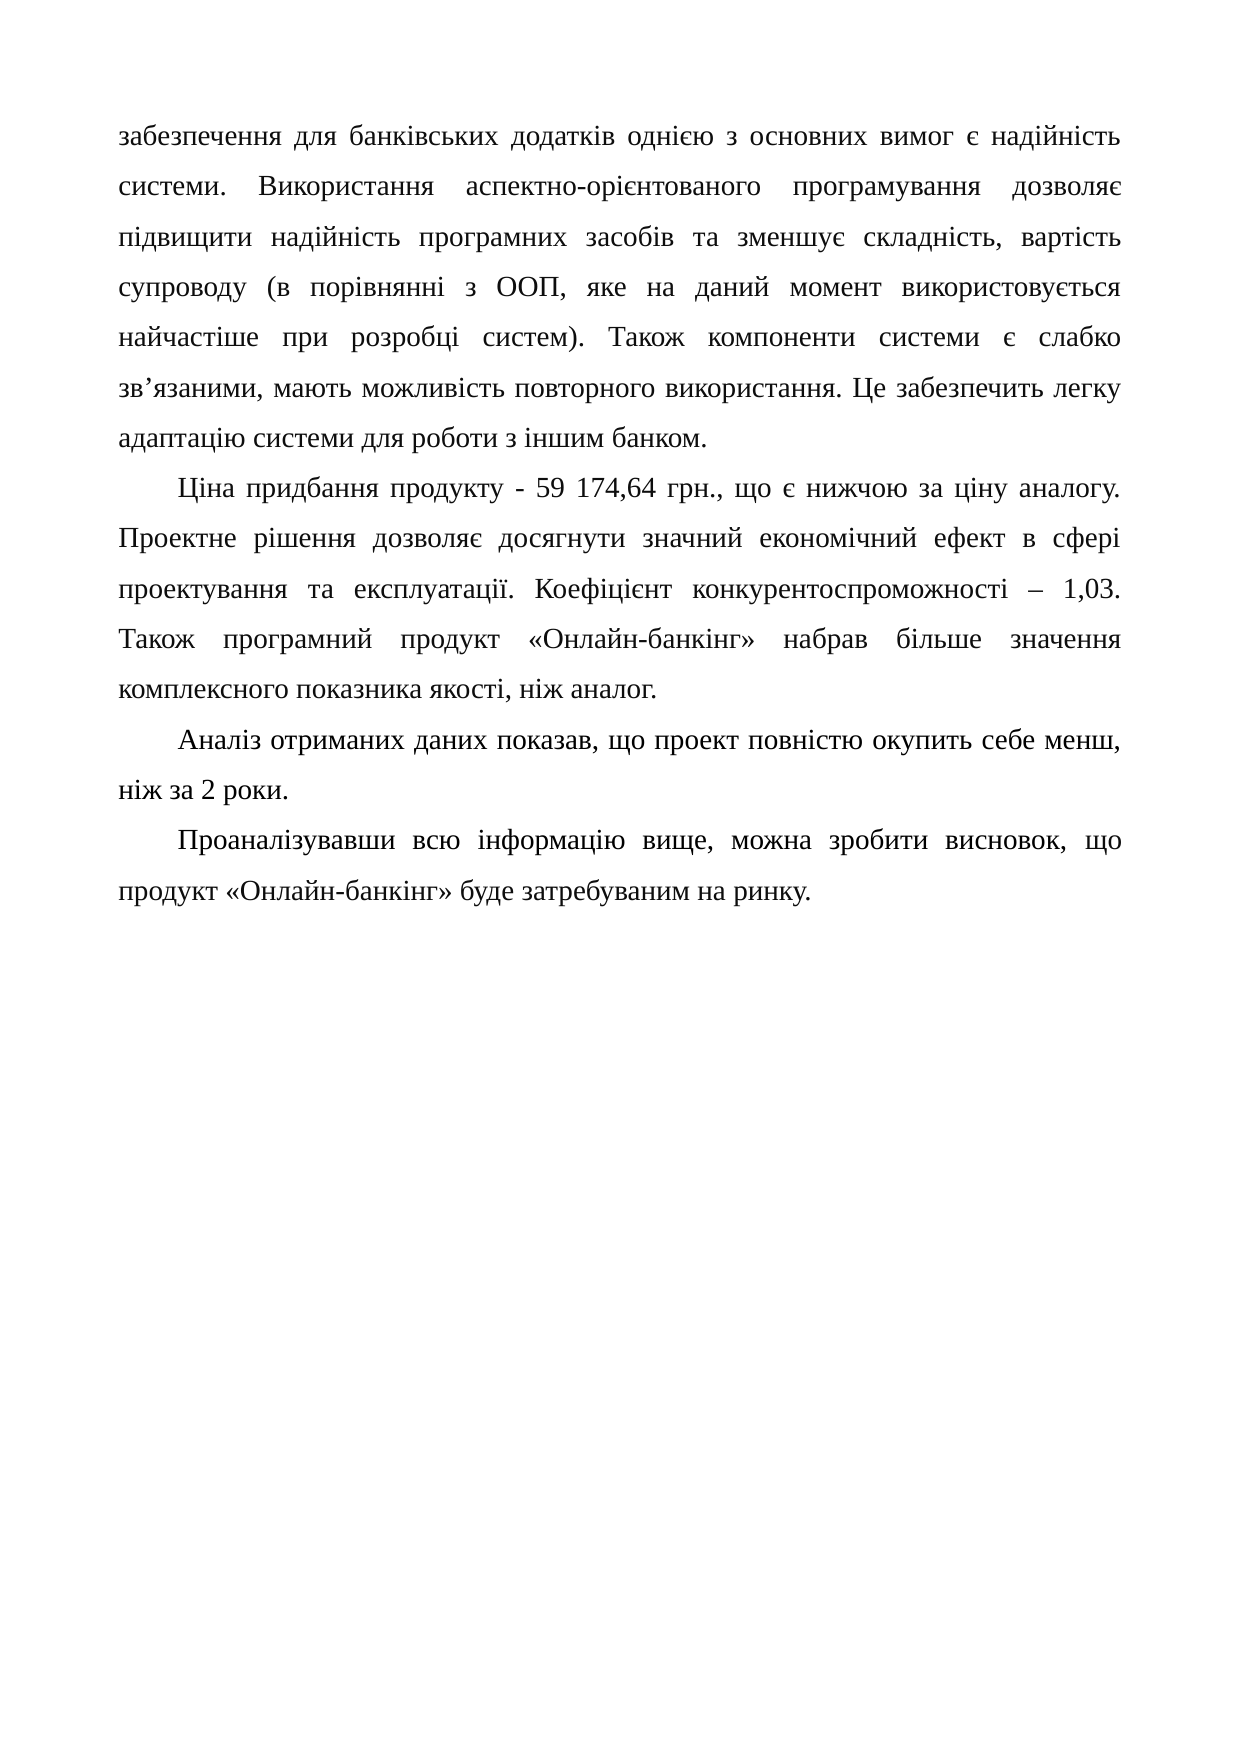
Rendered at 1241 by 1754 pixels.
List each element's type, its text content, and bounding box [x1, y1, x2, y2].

text Ціна придбання продукту - 59 174,64 грн., що є нижчою за ціну аналогу. Проектне рішення дозволяє досягнути значний економічний ефект в сфері проектування та експлуатації. Коефіцієнт конкурентоспроможності – 1,03. Також програмний продукт «Онлайн-банкінг» набрав більше значення комплексного показника якості, ніж аналог. [118, 470, 1122, 705]
text Аналіз отриманих даних показав, що проект повністю окупить себе менш, ніж за 2 роки. [118, 722, 1122, 806]
text забезпечення для банківських додатків однією з основних вимог є надійність системи. Використання аспектно-орієнтованого програмування дозволяє підвищити надійність програмних засобів та зменшує складність, вартість супроводу (в порівнянні з ООП, яке на даний момент використовується найчастіше при розробці систем). Також компоненти системи є слабко зв’язаними, мають можливість повторного використання. Це забезпечить легку адаптацію системи для роботи з іншим банком. [118, 118, 1122, 453]
text Проаналізувавши всю інформацію вище, можна зробити висновок, що продукт «Онлайн-банкінг» буде затребуваним на ринку. [118, 822, 1122, 906]
